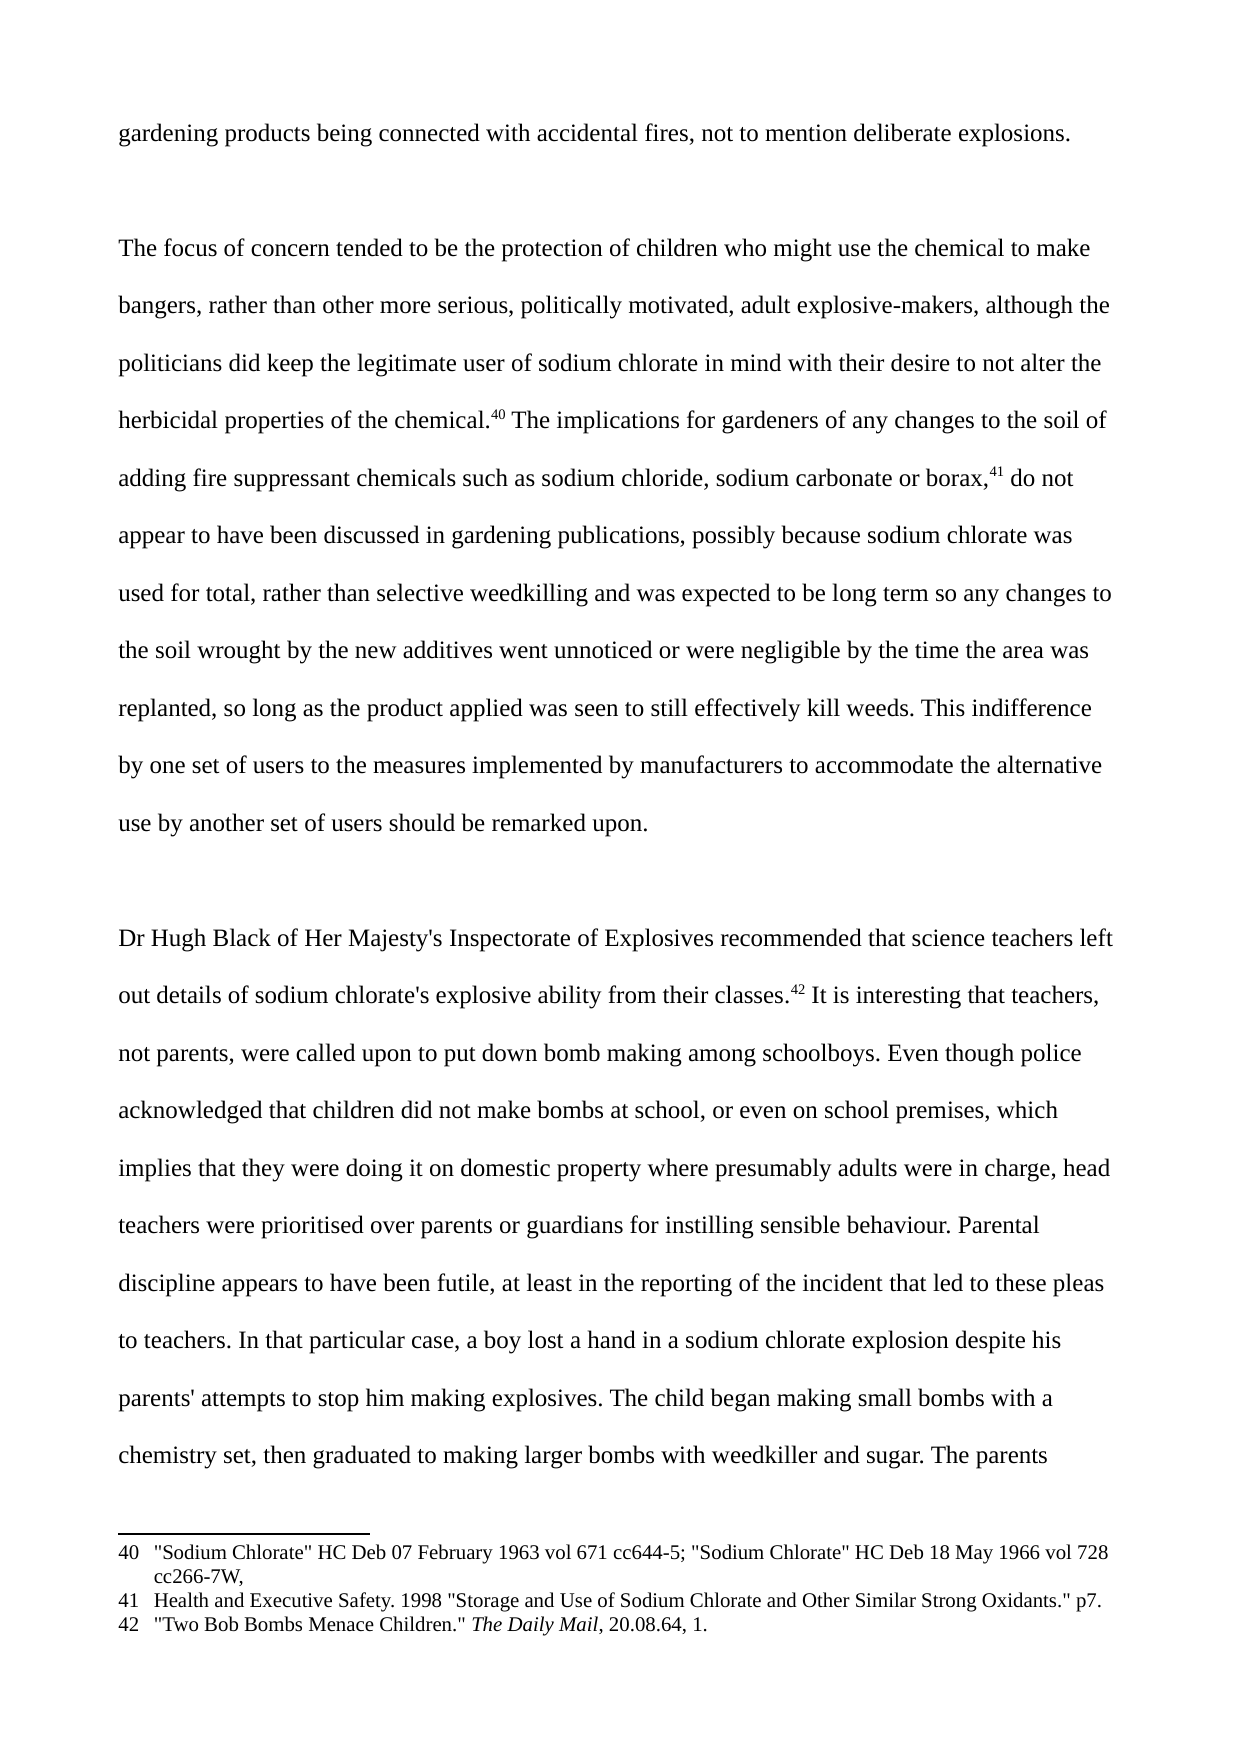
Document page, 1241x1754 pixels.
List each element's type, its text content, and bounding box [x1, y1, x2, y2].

text "Two Bob Bombs Menace Children." The Daily Mail, 20.08.64, 1. [118, 1612, 1122, 1636]
text gardening products being connected with accidental fires, not to mention deliberate explosions. [118, 118, 1122, 147]
text The focus of concern tended to be the protection of children who might use the chemical to make bangers, rather than other more serious, politically motivated, adult explosive-makers, although the politicians did keep the legitimate user of sodium chlorate in mind with their desire to not alter the herbicidal properties of the chemical. The implications for gardeners of any changes to the soil of adding fire suppressant chemicals such as sodium chloride, sodium carbonate or borax, do not appear to have been discussed in gardening publications, possibly because sodium chlorate was used for total, rather than selective weedkilling and was expected to be long term so any changes to the soil wrought by the new additives went unnoticed or were negligible by the time the area was replanted, so long as the product applied was seen to still effectively kill weeds. This indifference by one set of users to the measures implemented by manufacturers to accommodate the alternative use by another set of users should be remarked upon. [118, 233, 1122, 837]
text "Sodium Chlorate" HC Deb 07 February 1963 vol 671 cc644-5; "Sodium Chlorate" HC Deb 18 May 1966 vol 728 cc266-7W, [118, 1539, 1122, 1588]
text Dr Hugh Black of Her Majesty's Inspectorate of Explosives recommended that science teachers left out details of sodium chlorate's explosive ability from their classes. It is interesting that teachers, not parents, were called upon to put down bomb making among schoolboys. Even though police acknowledged that children did not make bombs at school, or even on school premises, which implies that they were doing it on domestic property where presumably adults were in charge, head teachers were prioritised over parents or guardians for instilling sensible behaviour. Parental discipline appears to have been futile, at least in the reporting of the incident that led to these pleas to teachers. In that particular case, a boy lost a hand in a sodium chlorate explosion despite his parents' attempts to stop him making explosives. The child began making small bombs with a chemistry set, then graduated to making larger bombs with weedkiller and sugar. The parents [118, 923, 1122, 1469]
text Health and Executive Safety. 1998 "Storage and Use of Sodium Chlorate and Other Similar Strong Oxidants." p7. [118, 1588, 1122, 1612]
